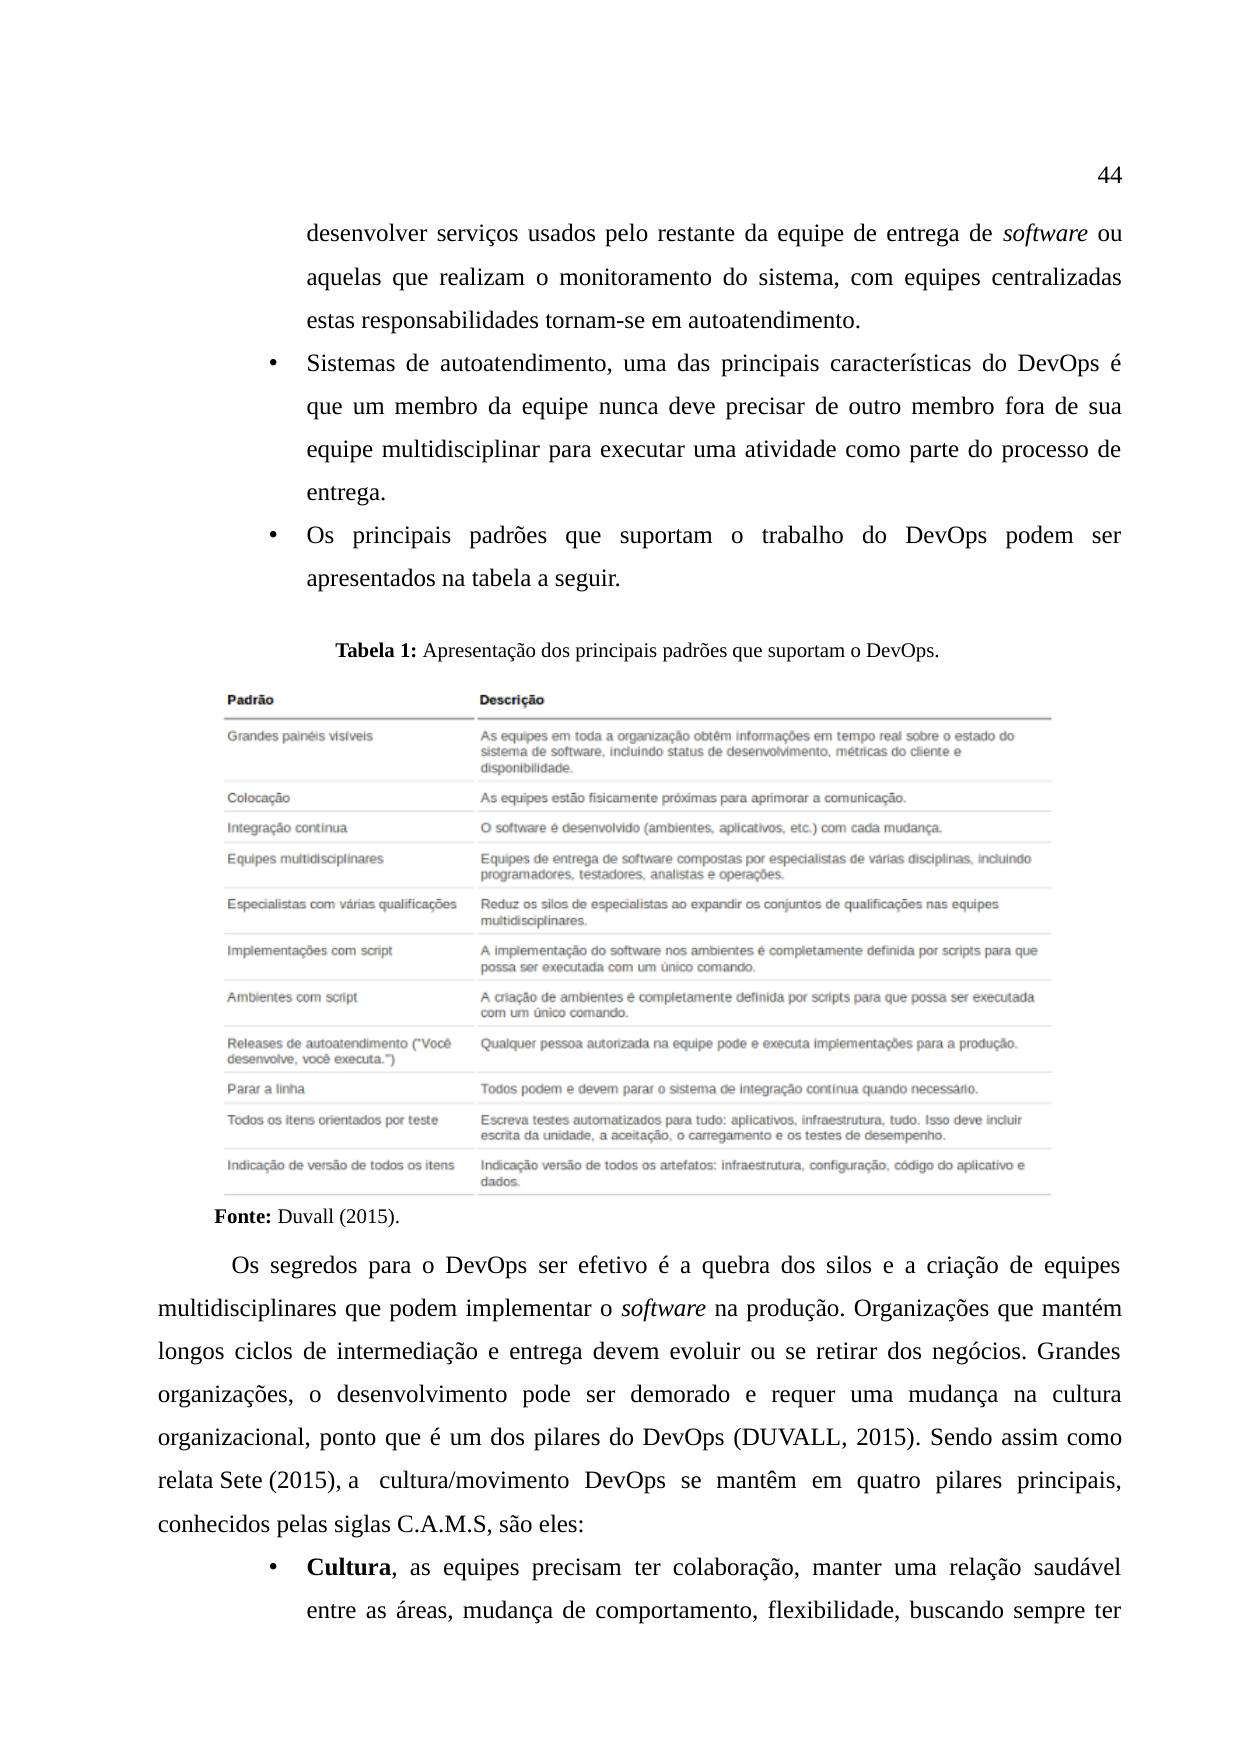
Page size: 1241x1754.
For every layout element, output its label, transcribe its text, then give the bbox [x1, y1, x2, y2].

list Sistemas de autoatendimento, uma das principais características do DevOps é que um membro da equipe nunca deve precisar de outro membro fora de sua equipe multidisciplinar para executar uma atividade como parte do processo de entrega. [269, 348, 1122, 506]
text Fonte: Duvall (2015). [214, 687, 1066, 1228]
text Tabela 1: Apresentação dos principais padrões que suportam o DevOps. [214, 638, 1066, 662]
list Cultura, as equipes precisam ter colaboração, manter uma relação saudável entre as áreas, mudança de comportamento, flexibilidade, buscando sempre ter [269, 1552, 1122, 1624]
text Os segredos para o DevOps ser efetivo é a quebra dos silos e a criação de equipes multidisciplinares que podem implementar o software na produção. Organizações que mantém longos ciclos de intermediação e entrega devem evoluir ou se retirar dos negócios. Grandes organizações, o desenvolvimento pode ser demorado e requer uma mudança na cultura organizacional, ponto que é um dos pilares do DevOps (DUVALL, 2015). Sendo assim como relata Sete (2015), a cultura/movimento DevOps se mantêm em quatro pilares principais, conhecidos pelas siglas C.A.M.S, são eles: [158, 607, 1122, 1537]
list Os principais padrões que suportam o trabalho do DevOps podem ser apresentados na tabela a seguir. [269, 520, 1122, 592]
picture [220, 687, 1060, 1205]
list desenvolver serviços usados pelo restante da equipe de entrega de software ou aquelas que realizam o monitoramento do sistema, com equipes centralizadas estas responsabilidades tornam-se em autoatendimento. [269, 218, 1122, 333]
